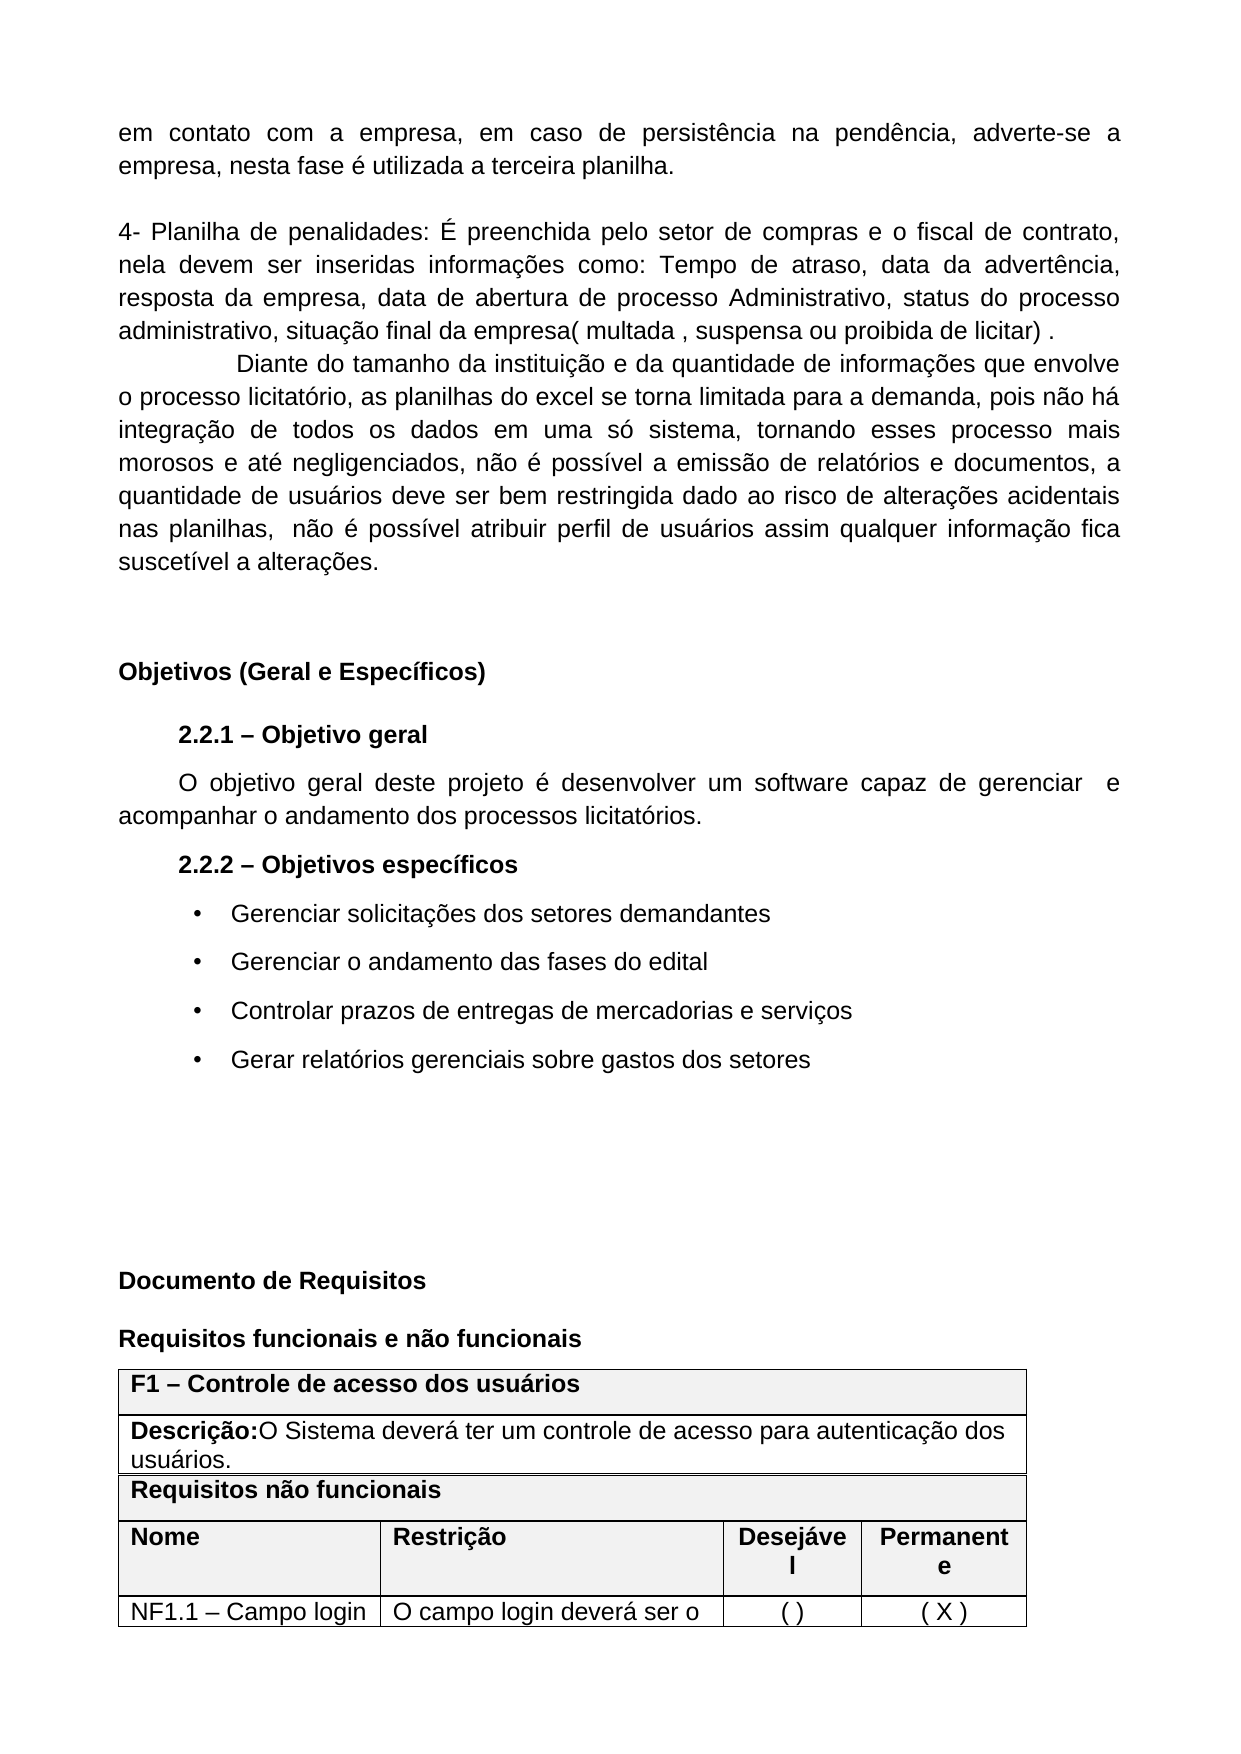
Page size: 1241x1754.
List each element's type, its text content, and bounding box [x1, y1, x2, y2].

list Controlar prazos de entregas de mercadorias e serviços [156, 996, 1122, 1025]
table_cell Restrição [381, 1522, 723, 1595]
text 2.2.1 – Objetivo geral [118, 719, 1122, 748]
text Requisitos funcionais e não funcionais [118, 1324, 1122, 1353]
text 4- Planilha de penalidades: É preenchida pelo setor de compras e o fiscal de contrato, nela devem ser inseridas informações como: Tempo de atraso, data da advertência, resposta da empresa, data de abertura de processo Administrativo, status do processo administrativo, situação final da empresa( multada , suspensa ou proibida de licitar) . [118, 217, 1122, 345]
text em contato com a empresa, em caso de persistência na pendência, adverte-se a empresa, nesta fase é utilizada a terceira planilha. [118, 118, 1122, 180]
text O objetivo geral deste projeto é desenvolver um software capaz de gerenciar e acompanhar o andamento dos processos licitatórios. [118, 768, 1122, 830]
table_cell ( ) [724, 1597, 861, 1626]
list Gerenciar solicitações dos setores demandantes [156, 898, 1122, 927]
table_header F1 – Controle de acesso dos usuários [119, 1370, 1026, 1414]
text Objetivos (Geral e Específicos) [118, 657, 1122, 686]
table_cell Requisitos não funcionais [119, 1476, 1026, 1520]
table_cell ( X ) [862, 1597, 1026, 1626]
list Gerenciar o andamento das fases do edital [156, 947, 1122, 976]
text 2.2.2 – Objetivos específicos [118, 850, 1122, 879]
table_cell Descrição:O Sistema deverá ter um controle de acesso para autenticação dos usuários. [119, 1416, 1026, 1473]
table_cell NF1.1 – Campo login [119, 1597, 380, 1626]
list Gerar relatórios gerenciais sobre gastos dos setores [156, 1045, 1122, 1074]
table_cell Desejável [724, 1522, 861, 1595]
table_cell Nome [119, 1522, 380, 1595]
text Documento de Requisitos [118, 1266, 1122, 1295]
table_cell Permanente [862, 1522, 1026, 1595]
text Diante do tamanho da instituição e da quantidade de informações que envolve o processo licitatório, as planilhas do excel se torna limitada para a demanda, pois não há integração de todos os dados em uma só sistema, tornando esses processo mais morosos e até negligenciados, não é possível a emissão de relatórios e documentos, a quantidade de usuários deve ser bem restringida dado ao risco de alterações acidentais nas planilhas, não é possível atribuir perfil de usuários assim qualquer informação fica suscetível a alterações. [118, 349, 1122, 576]
table_cell O campo login deverá ser o [381, 1597, 723, 1626]
